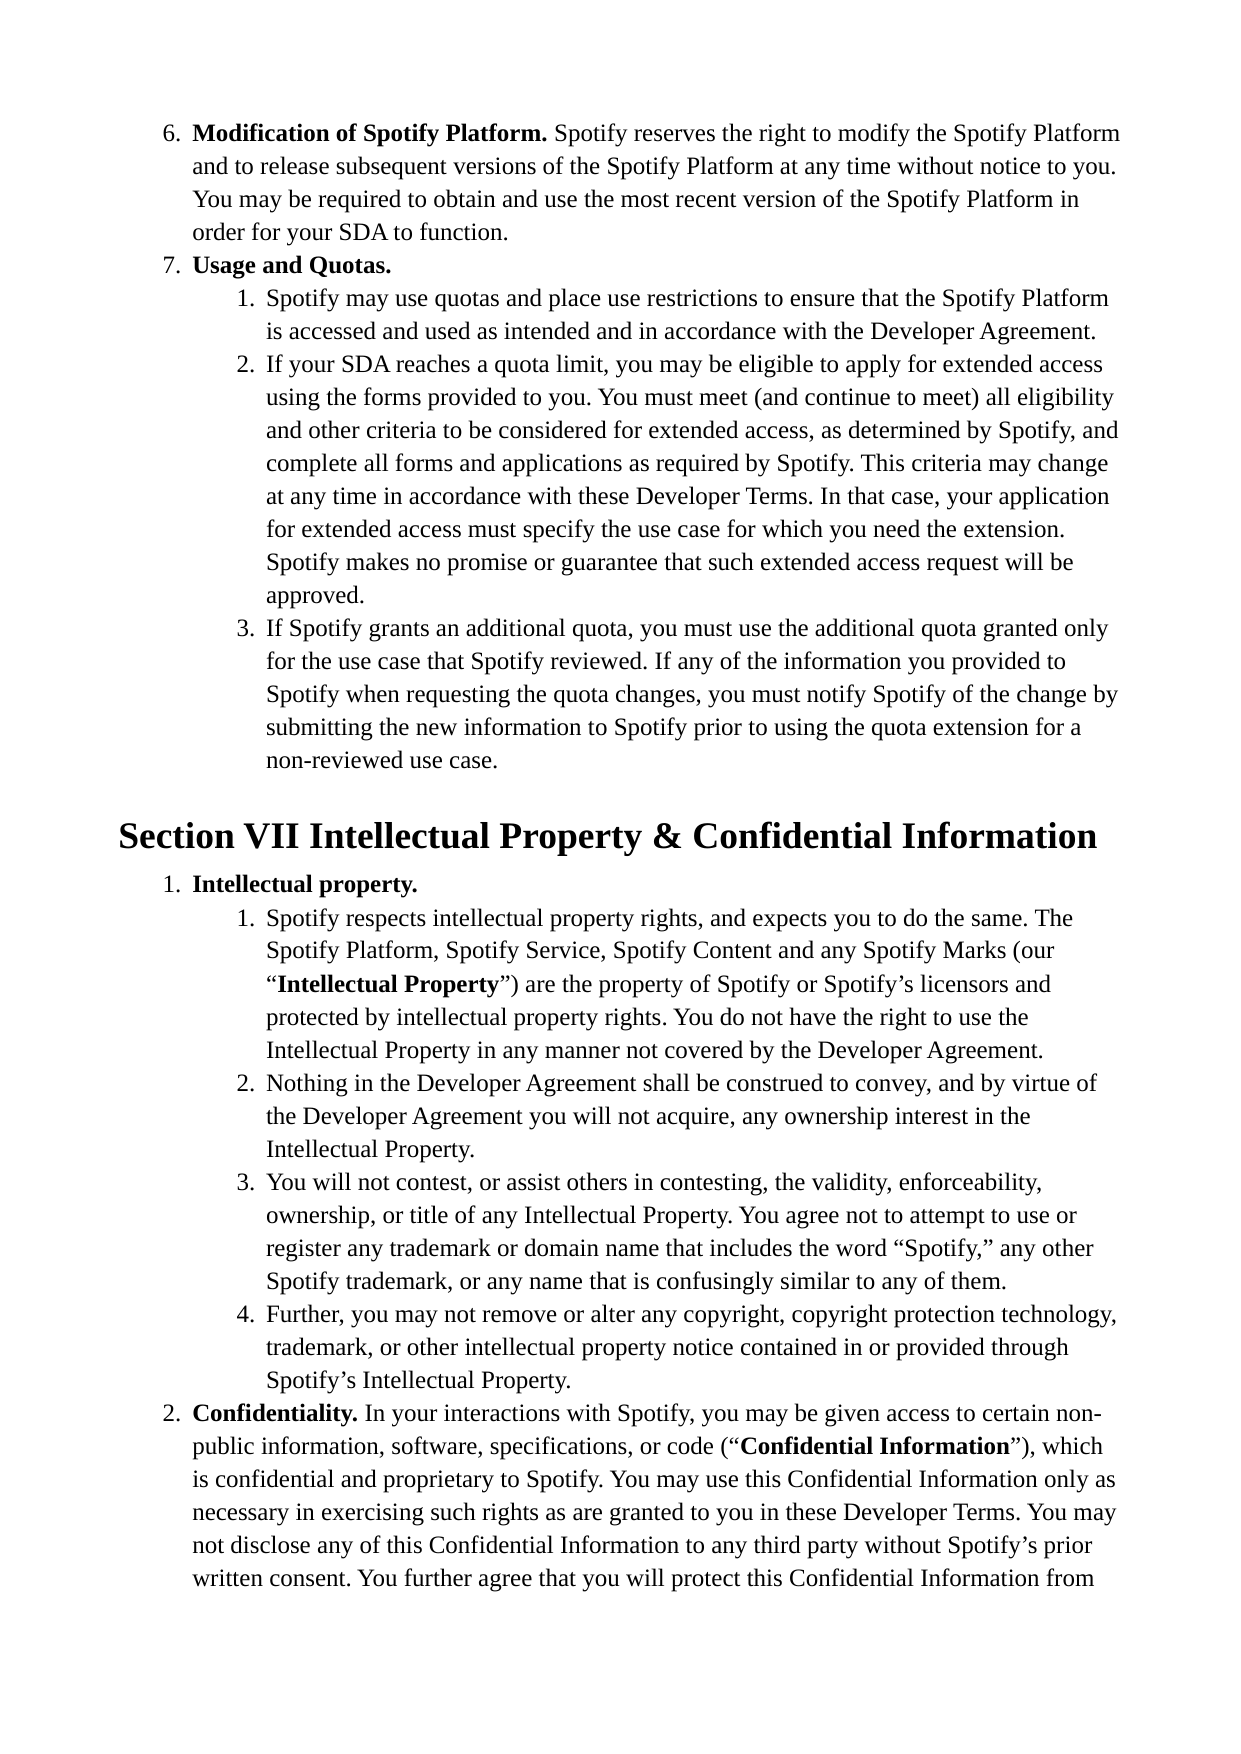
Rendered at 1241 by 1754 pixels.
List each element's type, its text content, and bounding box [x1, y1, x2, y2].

list Further, you may not remove or alter any copyright, copyright protection technology, trademark, or other intellectual property notice contained in or provided through Spotify’s Intellectual Property. [236, 1299, 1122, 1394]
list Nothing in the Developer Agreement shall be construed to convey, and by virtue of the Developer Agreement you will not acquire, any ownership interest in the Intellectual Property. [236, 1068, 1122, 1162]
list If your SDA reaches a quota limit, you may be eligible to apply for extended access using the forms provided to you. You must meet (and continue to meet) all eligibility and other criteria to be considered for extended access, as determined by Spotify, and complete all forms and applications as required by Spotify. This criteria may change at any time in accordance with these Developer Terms. In that case, your application for extended access must specify the use case for which you need the extension. Spotify makes no promise or guarantee that such extended access request will be approved. [236, 349, 1122, 609]
list Confidentiality. In your interactions with Spotify, you may be given access to certain non-public information, software, specifications, or code (“Confidential Information”), which is confidential and proprietary to Spotify. You may use this Confidential Information only as necessary in exercising such rights as are granted to you in these Developer Terms. You may not disclose any of this Confidential Information to any third party without Spotify’s prior written consent. You further agree that you will protect this Confidential Information from [162, 1398, 1122, 1592]
list Intellectual property. [162, 869, 1122, 898]
subtitle Section VII Intellectual Property & Confidential Information [118, 814, 1122, 857]
list Spotify may use quotas and place use restrictions to ensure that the Spotify Platform is accessed and used as intended and in accordance with the Developer Agreement. [236, 283, 1122, 345]
list Usage and Quotas. [162, 250, 1122, 279]
list Spotify respects intellectual property rights, and expects you to do the same. The Spotify Platform, Spotify Service, Spotify Content and any Spotify Marks (our “Intellectual Property”) are the property of Spotify or Spotify’s licensors and protected by intellectual property rights. You do not have the right to use the Intellectual Property in any manner not covered by the Developer Agreement. [236, 903, 1122, 1063]
list Modification of Spotify Platform. Spotify reserves the right to modify the Spotify Platform and to release subsequent versions of the Spotify Platform at any time without notice to you. You may be required to obtain and use the most recent version of the Spotify Platform in order for your SDA to function. [162, 118, 1122, 246]
list You will not contest, or assist others in contesting, the validity, enforceability, ownership, or title of any Intellectual Property. You agree not to attempt to use or register any trademark or domain name that includes the word “Spotify,” any other Spotify trademark, or any name that is confusingly similar to any of them. [236, 1167, 1122, 1294]
list If Spotify grants an additional quota, you must use the additional quota granted only for the use case that Spotify reviewed. If any of the information you provided to Spotify when requesting the quota changes, you must notify Spotify of the change by submitting the new information to Spotify prior to using the quota extension for a non-reviewed use case. [236, 613, 1122, 774]
